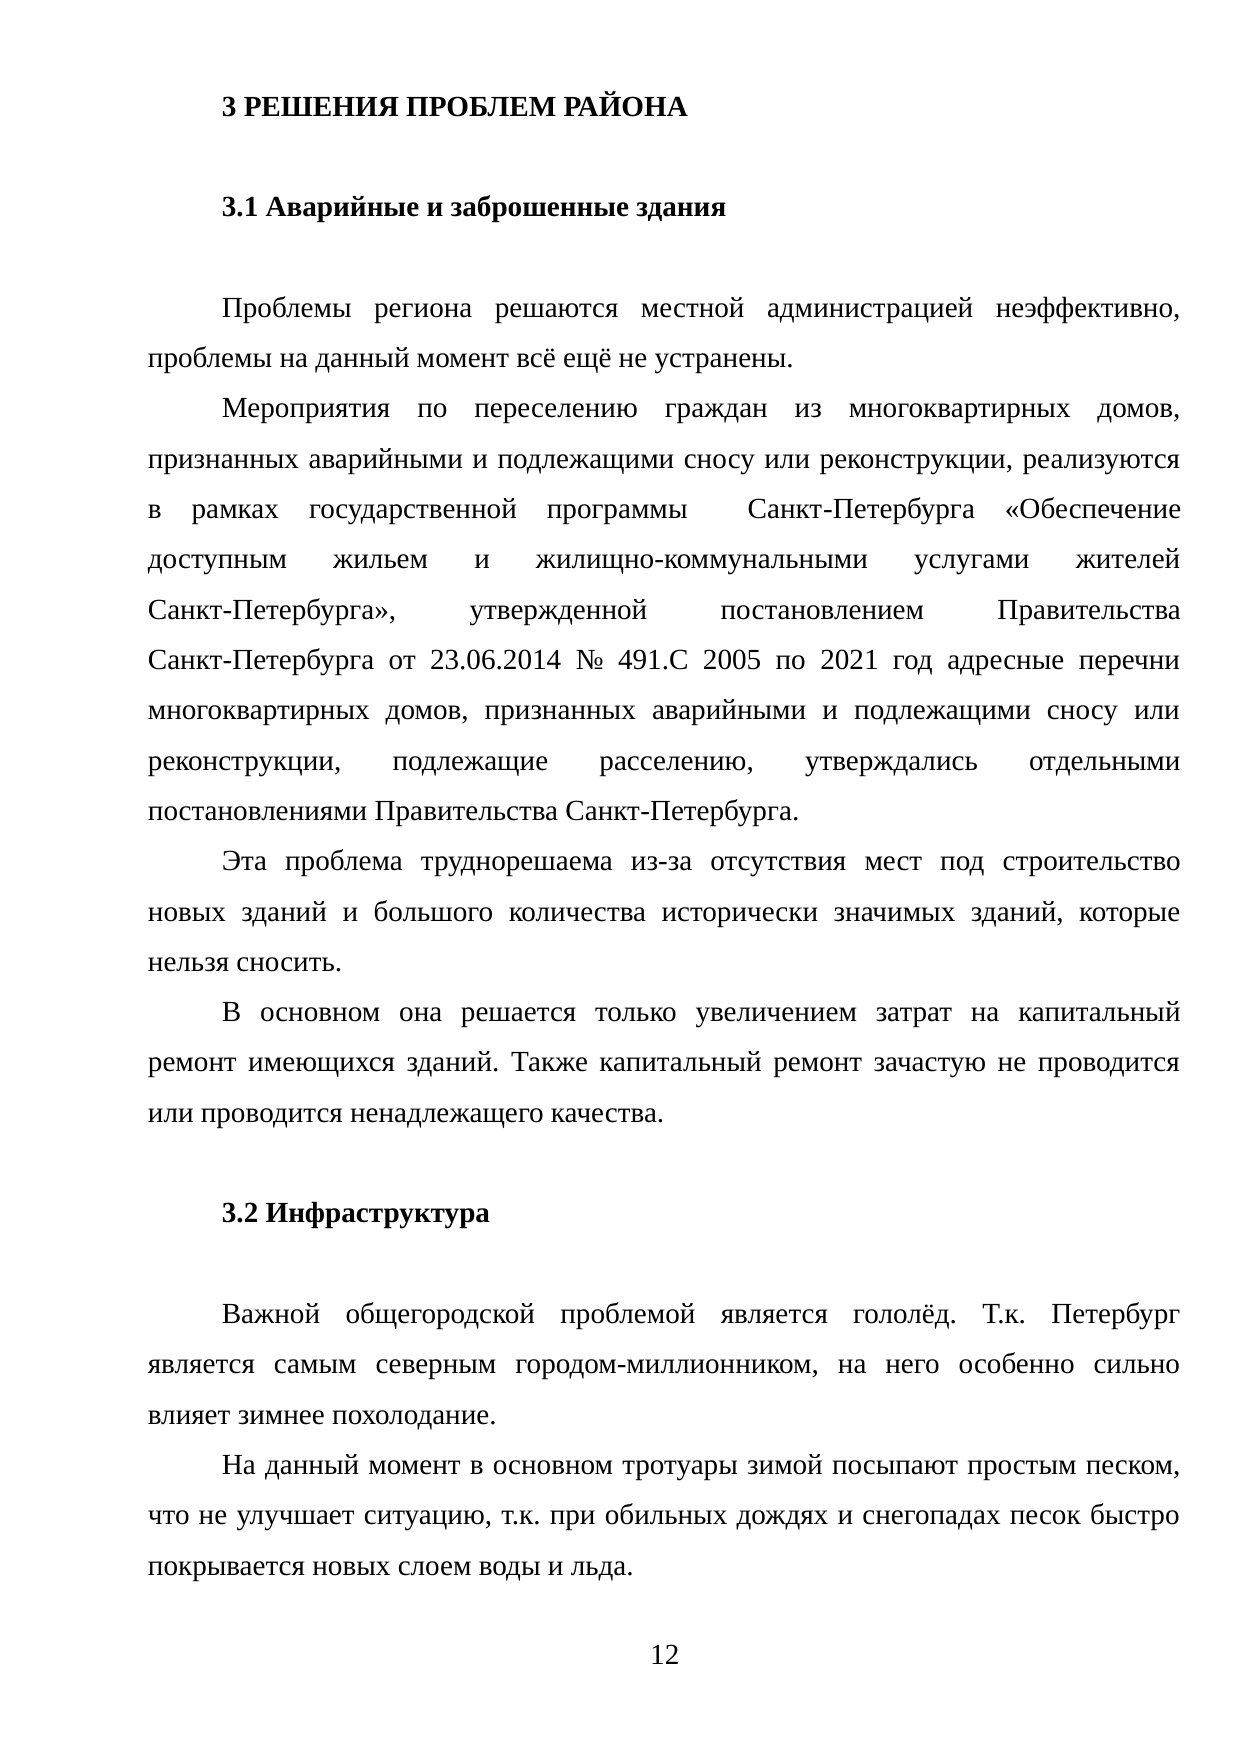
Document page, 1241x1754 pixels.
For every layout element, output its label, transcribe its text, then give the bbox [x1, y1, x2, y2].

text На данный момент в основном тротуары зимой посыпают простым песком, что не улучшает ситуацию, т.к. при обильных дождях и снегопадах песок быстро покрывается новых слоем воды и льда. [148, 1447, 1181, 1581]
text В основном она решается только увеличением затрат на капитальный ремонт имеющихся зданий. Также капитальный ремонт зачастую не проводится или проводится ненадлежащего качества. [148, 994, 1181, 1128]
text Проблемы региона решаются местной администрацией неэффективно, проблемы на данный момент всё ещё не устранены. [148, 290, 1181, 374]
text Мероприятия по переселению граждан из многоквартирных домов, признанных аварийными и подлежащими сносу или реконструкции, реализуются в рамках государственной программы Санкт‑Петербурга «Обеспечение доступным жильем и жилищно-коммунальными услугами жителей Санкт‑Петербурга», утвержденной постановлением Правительства Санкт‑Петербурга от 23.06.2014 № 491.С 2005 по 2021 год адресные перечни многоквартирных домов, признанных аварийными и подлежащими сносу или реконструкции, подлежащие расселению, утверждались отдельными постановлениями Правительства Санкт‑Петербурга. [148, 391, 1181, 827]
text Важной общегородской проблемой является гололёд. Т.к. Петербург является самым северным городом-миллионником, на него особенно сильно влияет зимнее похолодание. [148, 1296, 1181, 1430]
subtitle 3 РЕШЕНИЯ ПРОБЛЕМ РАЙОНА [148, 89, 1181, 122]
subtitle 3.2 Инфраструктура [148, 1196, 1181, 1229]
text Эта проблема труднорешаема из-за отсутствия мест под строительство новых зданий и большого количества исторически значимых зданий, которые нельзя сносить. [148, 843, 1181, 977]
subtitle 3.1 Аварийные и заброшенные здания [148, 189, 1181, 223]
